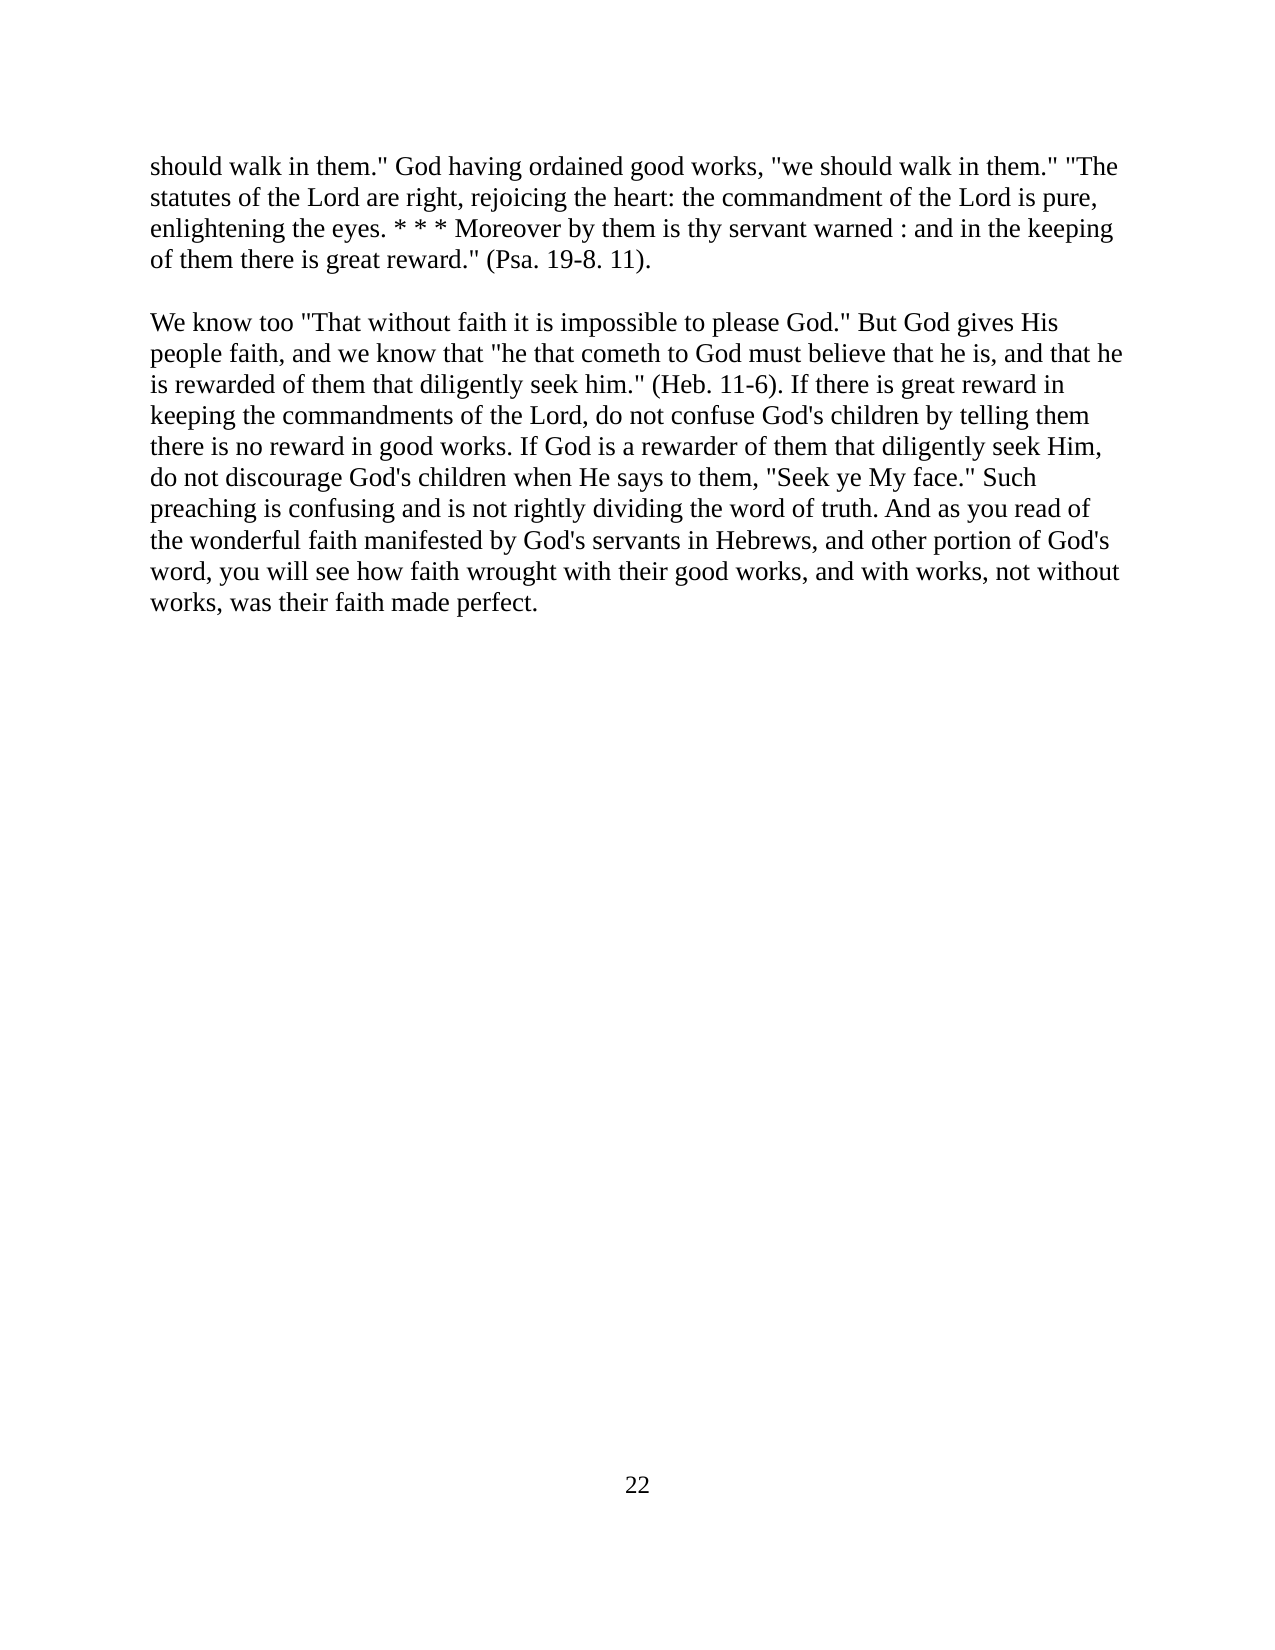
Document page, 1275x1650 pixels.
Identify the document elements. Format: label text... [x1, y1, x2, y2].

text We know too "That without faith it is impossible to please God." But God gives His people faith, and we know that "he that cometh to God must believe that he is, and that he is rewarded of them that diligently seek him." (Heb. 11-6). If there is great reward in keeping the commandments of the Lord, do not confuse God's children by telling them there is no reward in good works. If God is a rewarder of them that diligently seek Him, do not discourage God's children when He says to them, "Seek ye My face." Such preaching is confusing and is not rightly dividing the word of truth. And as you read of the wonderful faith manifested by God's servants in Hebrews, and other portion of God's word, you will see how faith wrought with their good works, and with works, not without works, was their faith made perfect. [150, 306, 1125, 617]
text should walk in them." God having ordained good works, "we should walk in them." "The statutes of the Lord are right, rejoicing the heart: the commandment of the Lord is pure, enlightening the eyes. * * * Moreover by them is thy servant warned : and in the keeping of them there is great reward." (Psa. 19-8. 11). [150, 150, 1125, 274]
